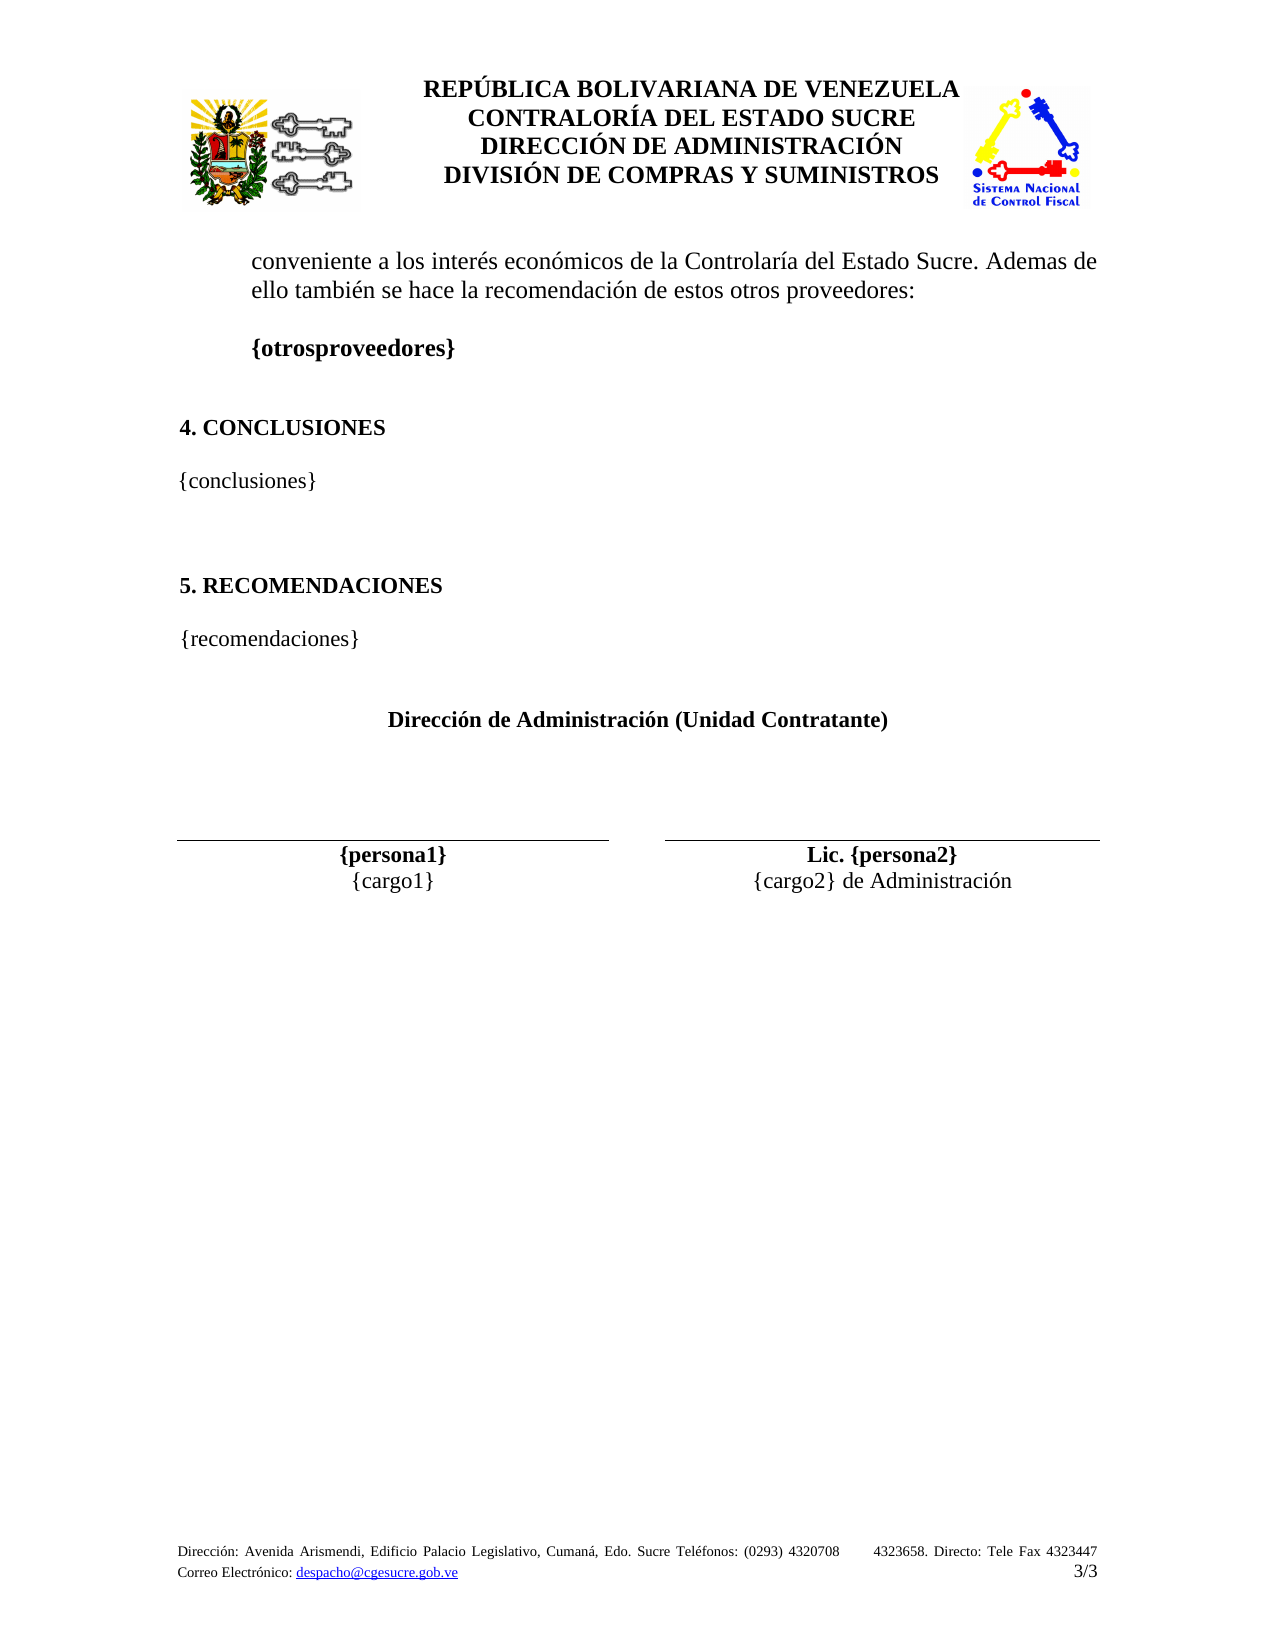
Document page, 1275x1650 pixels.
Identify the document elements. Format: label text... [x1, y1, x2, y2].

table_header Lic. {persona2} {cargo2} de Administración [665, 841, 1099, 894]
table_header {persona1} {cargo1} [177, 841, 608, 894]
table_header Dirección de Administración (Unidad Contratante) [178, 706, 1098, 759]
picture [963, 86, 1091, 209]
table_header [609, 840, 665, 894]
picture [182, 89, 361, 212]
text 4. CONCLUSIONES [179, 414, 1095, 440]
text conveniente a los interés económicos de la Controlaría del Estado Sucre. Ademas de ello también se hace la recomendación de estos otros proveedores: [251, 246, 1098, 304]
text {recomendaciones} [179, 625, 1095, 651]
text {otrosproveedores} [251, 333, 1098, 361]
text {conclusiones} [177, 467, 1098, 493]
text 5. RECOMENDACIONES [179, 572, 1095, 598]
